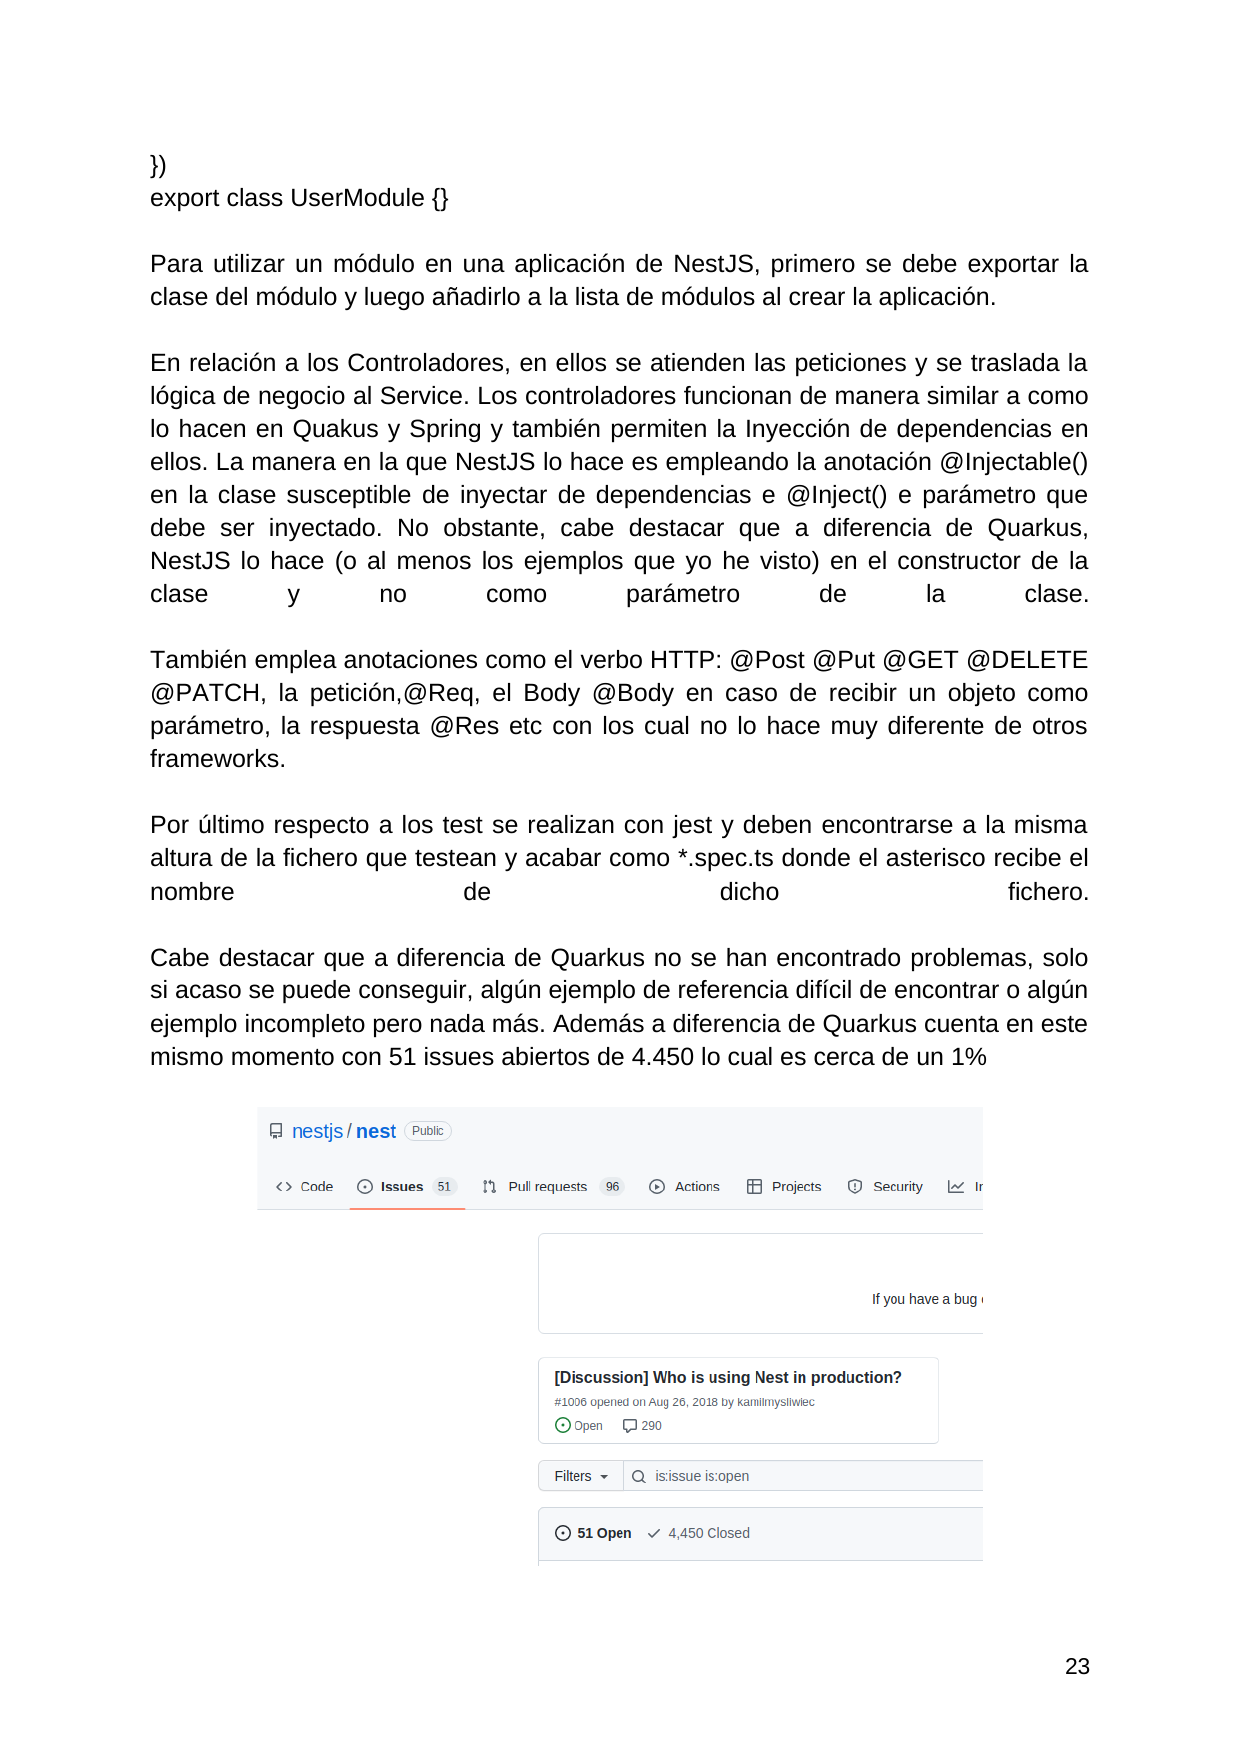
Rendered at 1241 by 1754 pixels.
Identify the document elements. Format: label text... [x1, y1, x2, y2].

text }) [150, 150, 1090, 179]
text export class UserModule {} [150, 183, 1090, 212]
text En relación a los Controladores, en ellos se atienden las peticiones y se traslada la lógica de negocio al Service. Los controladores funcionan de manera similar a como lo hacen en Quakus y Spring y también permiten la Inyección de dependencias en ellos. La manera en la que NestJS lo hace es empleando la anotación @Injectable() en la clase susceptible de inyectar de dependencias e @Inject() e parámetro que debe ser inyectado. No obstante, cabe destacar que a diferencia de Quarkus, NestJS lo hace (o al menos los ejemplos que yo he visto) en el constructor de la clase y no como parámetro de la clase. También emplea anotaciones como el verbo HTTP: @Post @Put @GET @DELETE @PATCH, la petición,@Req, el Body @Body en caso de recibir un objeto como parámetro, la respuesta @Res etc con los cual no lo hace muy diferente de otros frameworks. Por último respecto a los test se realizan con jest y deben encontrarse a la misma altura de la fichero que testean y acabar como *.spec.ts donde el asterisco recibe el nombre de dicho fichero. Cabe destacar que a diferencia de Quarkus no se han encontrado problemas, solo si acaso se puede conseguir, algún ejemplo de referencia difícil de encontrar o algún ejemplo incompleto pero nada más. Además a diferencia de Quarkus cuenta en este mismo momento con 51 issues abiertos de 4.450 lo cual es cerca de un 1% [150, 348, 1090, 1070]
picture [257, 1107, 983, 1566]
text Para utilizar un módulo en una aplicación de NestJS, primero se debe exportar la clase del módulo y luego añadirlo a la lista de módulos al crear la aplicación. [150, 249, 1090, 311]
